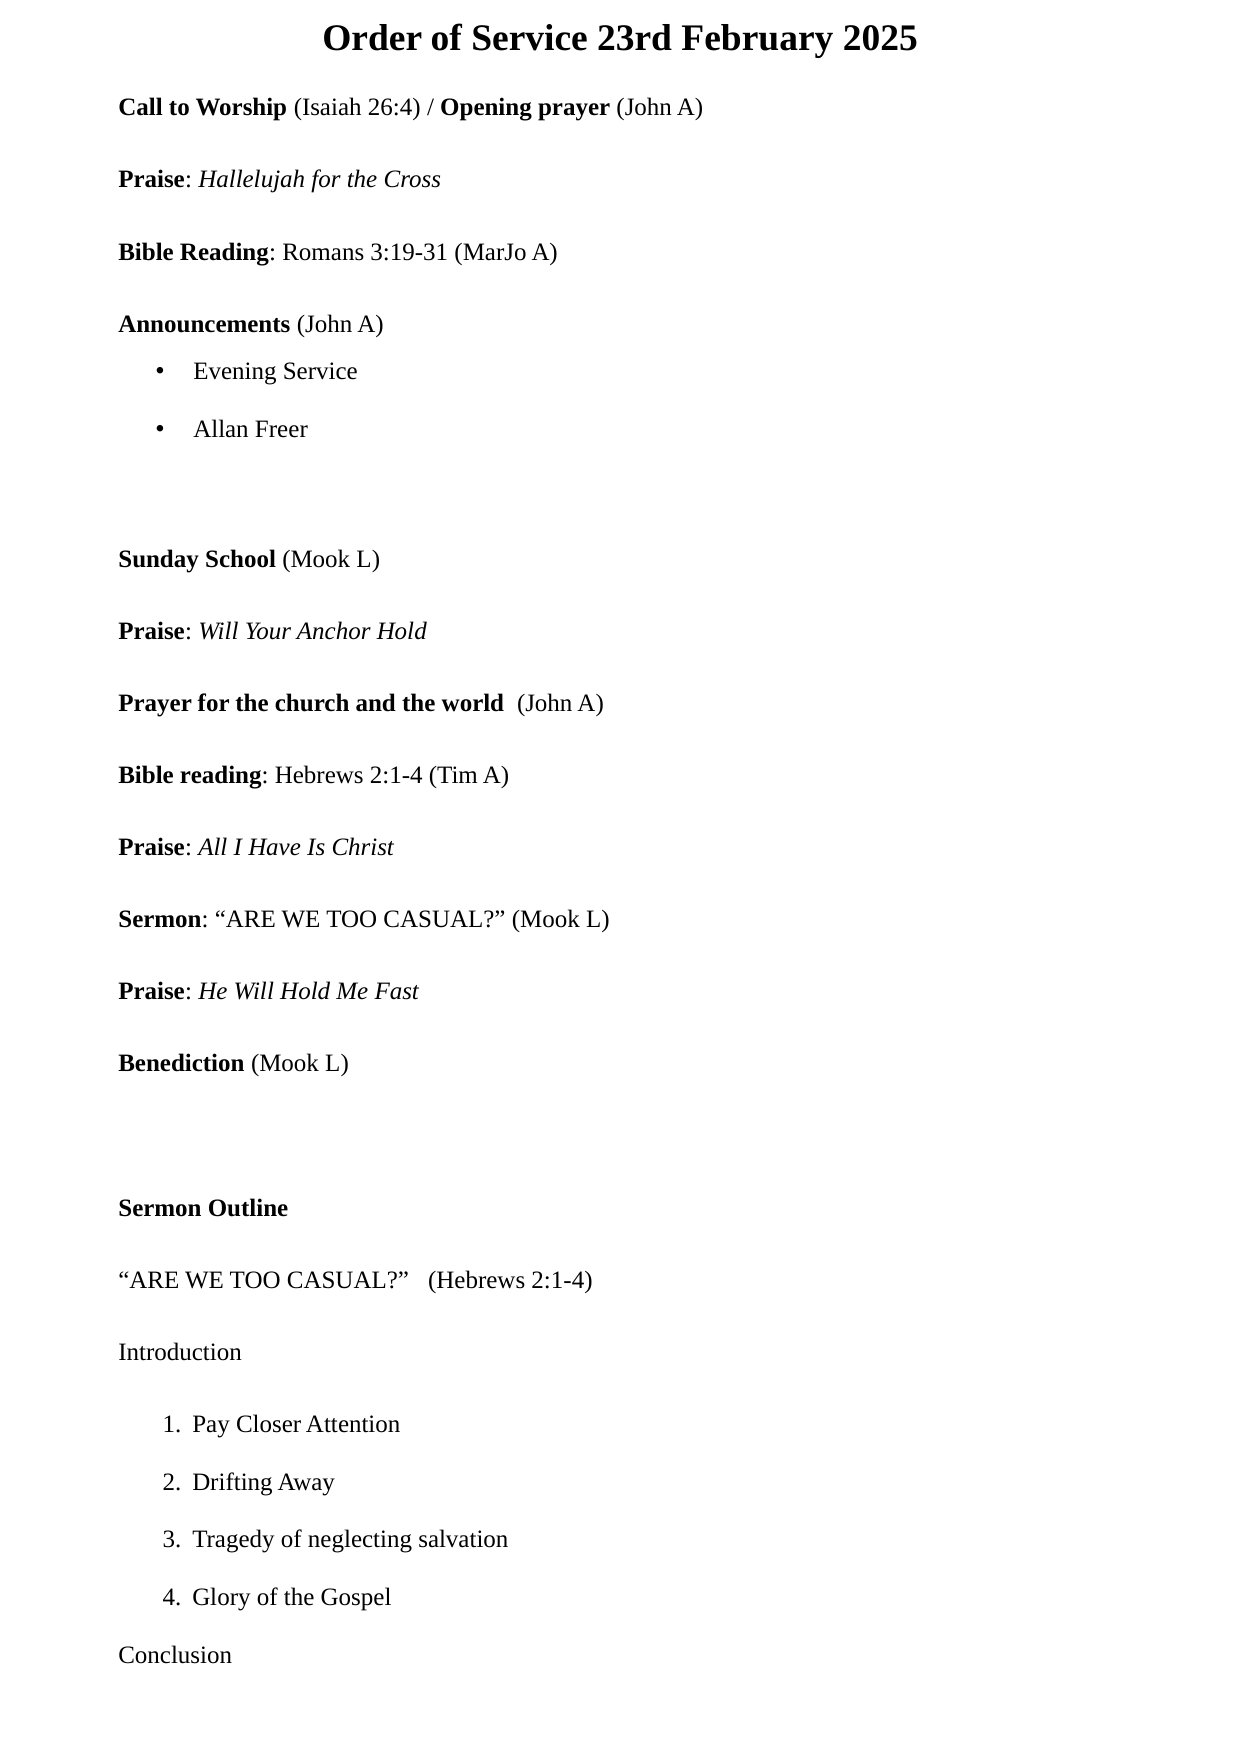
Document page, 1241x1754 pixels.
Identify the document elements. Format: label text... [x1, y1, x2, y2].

list Allan Freer [156, 414, 1122, 443]
text Praise: All I Have Is Christ [118, 832, 1122, 861]
text Sermon: “ARE WE TOO CASUAL?” (Mook L) [118, 904, 1122, 933]
list Evening Service [156, 356, 1122, 385]
list Glory of the Gospel [162, 1582, 1122, 1611]
text Sermon Outline [118, 1193, 1122, 1221]
text Bible Reading: Romans 3:19-31 (MarJo A) [118, 237, 1122, 265]
text Praise: Hallelujah for the Cross [118, 164, 1122, 193]
list Pay Closer Attention [162, 1409, 1122, 1438]
text Bible reading: Hebrews 2:1-4 (Tim A) [118, 760, 1122, 789]
list Drifting Away [162, 1467, 1122, 1495]
text Benediction (Mook L) [118, 1048, 1122, 1077]
text Announcements (John A) [118, 309, 1122, 337]
text Conclusion [118, 1640, 1122, 1668]
text Praise: Will Your Anchor Hold [118, 616, 1122, 645]
text Call to Worship (Isaiah 26:4) / Opening prayer (John A) [118, 92, 1122, 121]
text Praise: He Will Hold Me Fast [118, 976, 1122, 1005]
list Tragedy of neglecting salvation [162, 1524, 1122, 1553]
text Prayer for the church and the world (John A) [118, 688, 1122, 717]
text Introduction [118, 1337, 1122, 1366]
text “ARE WE TOO CASUAL?” (Hebrews 2:1-4) [118, 1265, 1122, 1293]
text Sunday School (Mook L) [118, 544, 1122, 573]
